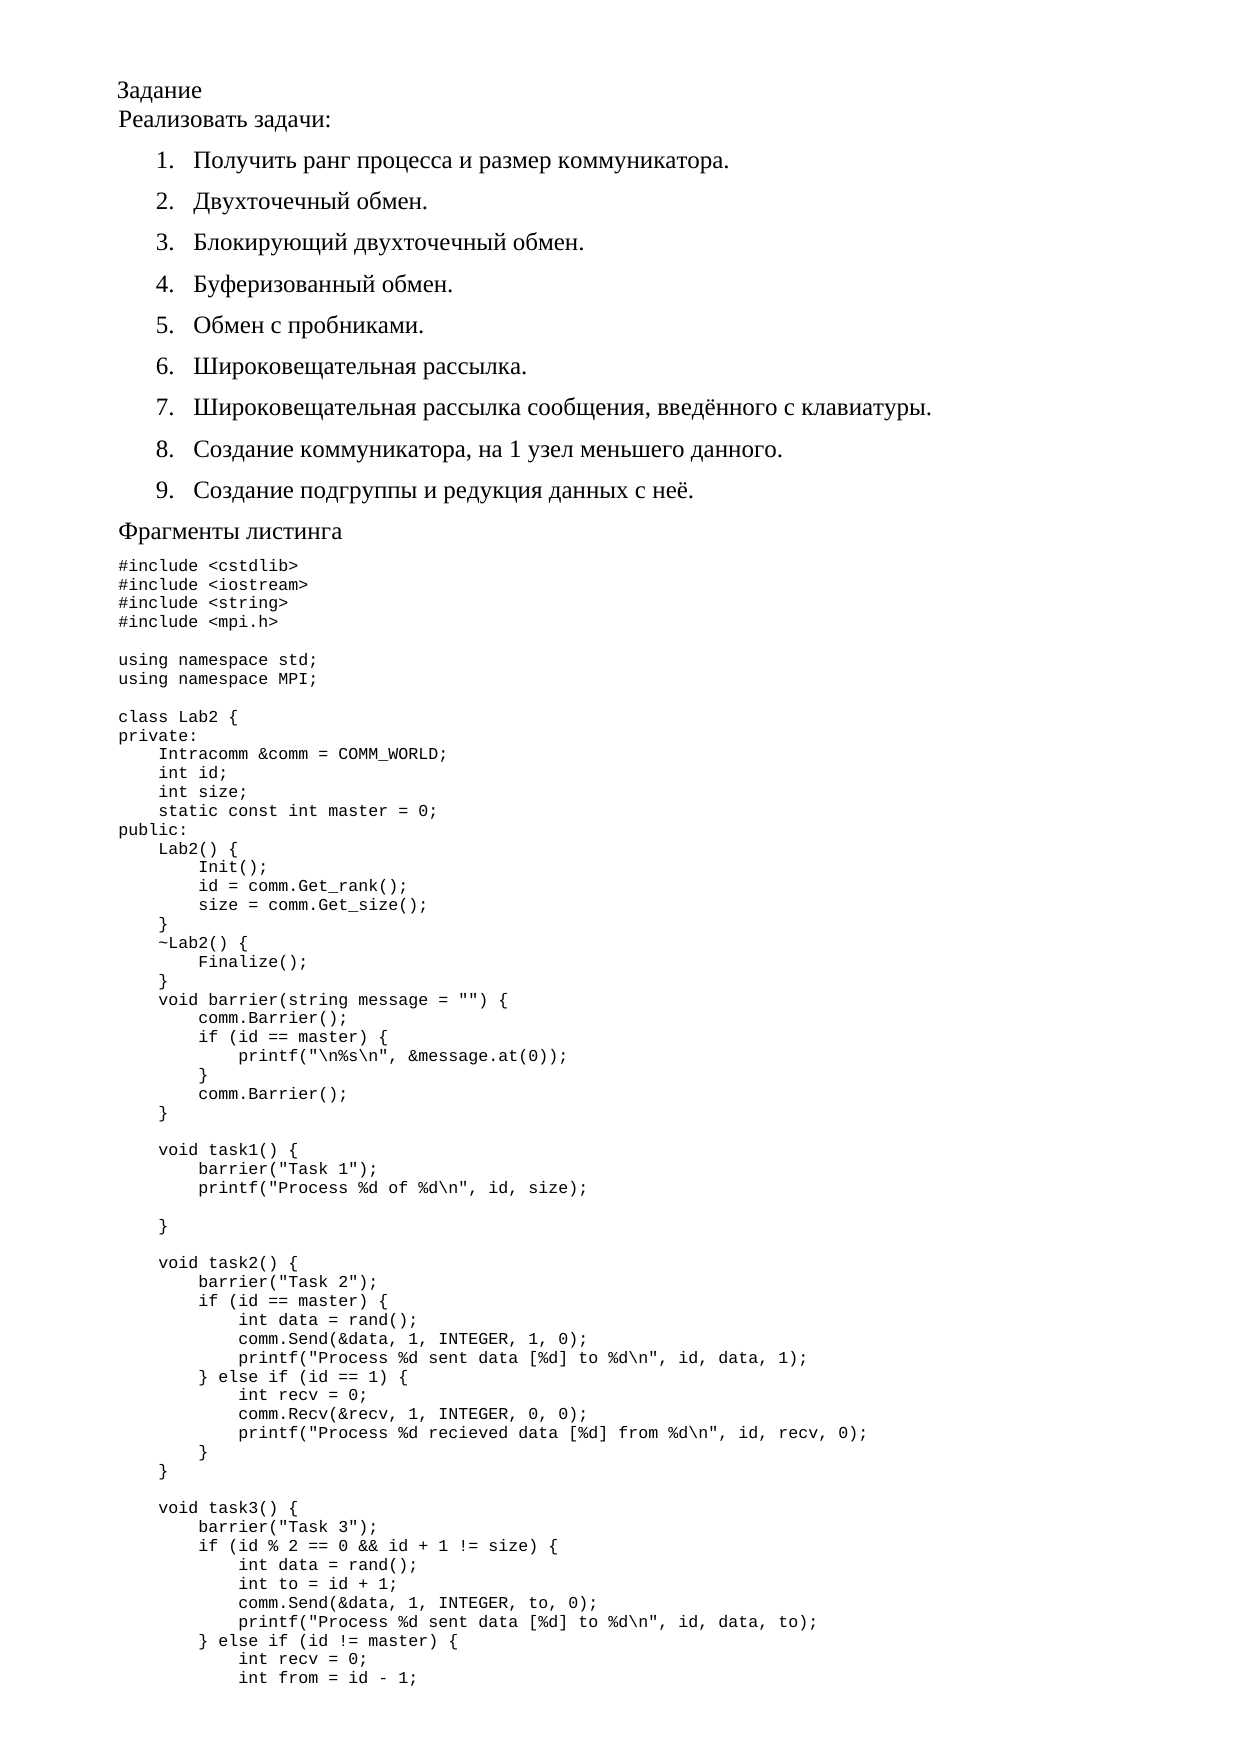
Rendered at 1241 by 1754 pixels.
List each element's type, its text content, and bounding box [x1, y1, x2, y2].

text barrier("Task 2"); [118, 1274, 1162, 1293]
text printf("Process %d sent data [%d] to %d\n", id, data, 1); [118, 1349, 1162, 1368]
text comm.Send(&data, 1, INTEGER, to, 0); [118, 1594, 1162, 1613]
text int from = id - 1; [118, 1670, 1162, 1689]
text printf("Process %d sent data [%d] to %d\n", id, data, to); [118, 1613, 1162, 1632]
text #include <mpi.h> [118, 614, 1162, 633]
text } [118, 972, 1162, 991]
text } [118, 1066, 1162, 1085]
text int data = rand(); [118, 1557, 1162, 1576]
text #include <cstdlib> [118, 557, 1162, 576]
text comm.Send(&data, 1, INTEGER, 1, 0); [118, 1330, 1162, 1349]
text } [118, 916, 1162, 934]
text comm.Barrier(); [118, 1085, 1162, 1104]
list Создание подгруппы и редукция данных с неё. [156, 475, 1162, 504]
text size = comm.Get_size(); [118, 897, 1162, 916]
text private: [118, 727, 1162, 746]
text int recv = 0; [118, 1387, 1162, 1406]
text class Lab2 { [118, 708, 1162, 727]
text void task1() { [118, 1142, 1162, 1161]
text int id; [118, 765, 1162, 784]
text id = comm.Get_rank(); [118, 878, 1162, 897]
text printf("Process %d of %d\n", id, size); [118, 1179, 1162, 1198]
text printf("Process %d recieved data [%d] from %d\n", id, recv, 0); [118, 1425, 1162, 1443]
list Обмен с пробниками. [156, 310, 1162, 339]
text if (id % 2 == 0 && id + 1 != size) { [118, 1538, 1162, 1557]
text } else if (id == 1) { [118, 1368, 1162, 1387]
text void task2() { [118, 1255, 1162, 1274]
list Создание коммуникатора, на 1 узел меньшего данного. [156, 434, 1162, 462]
text Init(); [118, 859, 1162, 878]
text } [118, 1462, 1162, 1481]
list Буферизованный обмен. [156, 269, 1162, 297]
text comm.Recv(&recv, 1, INTEGER, 0, 0); [118, 1406, 1162, 1425]
text Задание [117, 75, 1162, 104]
text if (id == master) { [118, 1029, 1162, 1048]
text barrier("Task 1"); [118, 1161, 1162, 1179]
text if (id == master) { [118, 1293, 1162, 1312]
list Широковещательная рассылка. [156, 351, 1162, 380]
text barrier("Task 3"); [118, 1519, 1162, 1538]
text } else if (id != master) { [118, 1632, 1162, 1651]
text int to = id + 1; [118, 1576, 1162, 1594]
text } [118, 1217, 1162, 1236]
list Получить ранг процесса и размер коммуникатора. [156, 145, 1162, 174]
text using namespace std; [118, 652, 1162, 671]
text static const int master = 0; [118, 802, 1162, 821]
text Реализовать задачи: [118, 104, 1162, 132]
text void task3() { [118, 1500, 1162, 1519]
text int recv = 0; [118, 1651, 1162, 1670]
text } [118, 1443, 1162, 1462]
text ~Lab2() { [118, 934, 1162, 953]
text comm.Barrier(); [118, 1010, 1162, 1029]
text Lab2() { [118, 840, 1162, 859]
list Двухточечный обмен. [156, 186, 1162, 215]
text Intracomm &comm = COMM_WORLD; [118, 746, 1162, 765]
text public: [118, 821, 1162, 840]
text } [118, 1104, 1162, 1123]
text printf("\n%s\n", &message.at(0)); [118, 1048, 1162, 1066]
text int data = rand(); [118, 1312, 1162, 1330]
text Фрагменты листинга [118, 516, 1162, 545]
text void barrier(string message = "") { [118, 991, 1162, 1010]
list Широковещательная рассылка сообщения, введённого с клавиатуры. [156, 392, 1162, 421]
text #include <iostream> [118, 576, 1162, 595]
text Finalize(); [118, 953, 1162, 972]
text #include <string> [118, 595, 1162, 614]
text int size; [118, 784, 1162, 802]
list Блокирующий двухточечный обмен. [156, 227, 1162, 256]
text using namespace MPI; [118, 671, 1162, 689]
